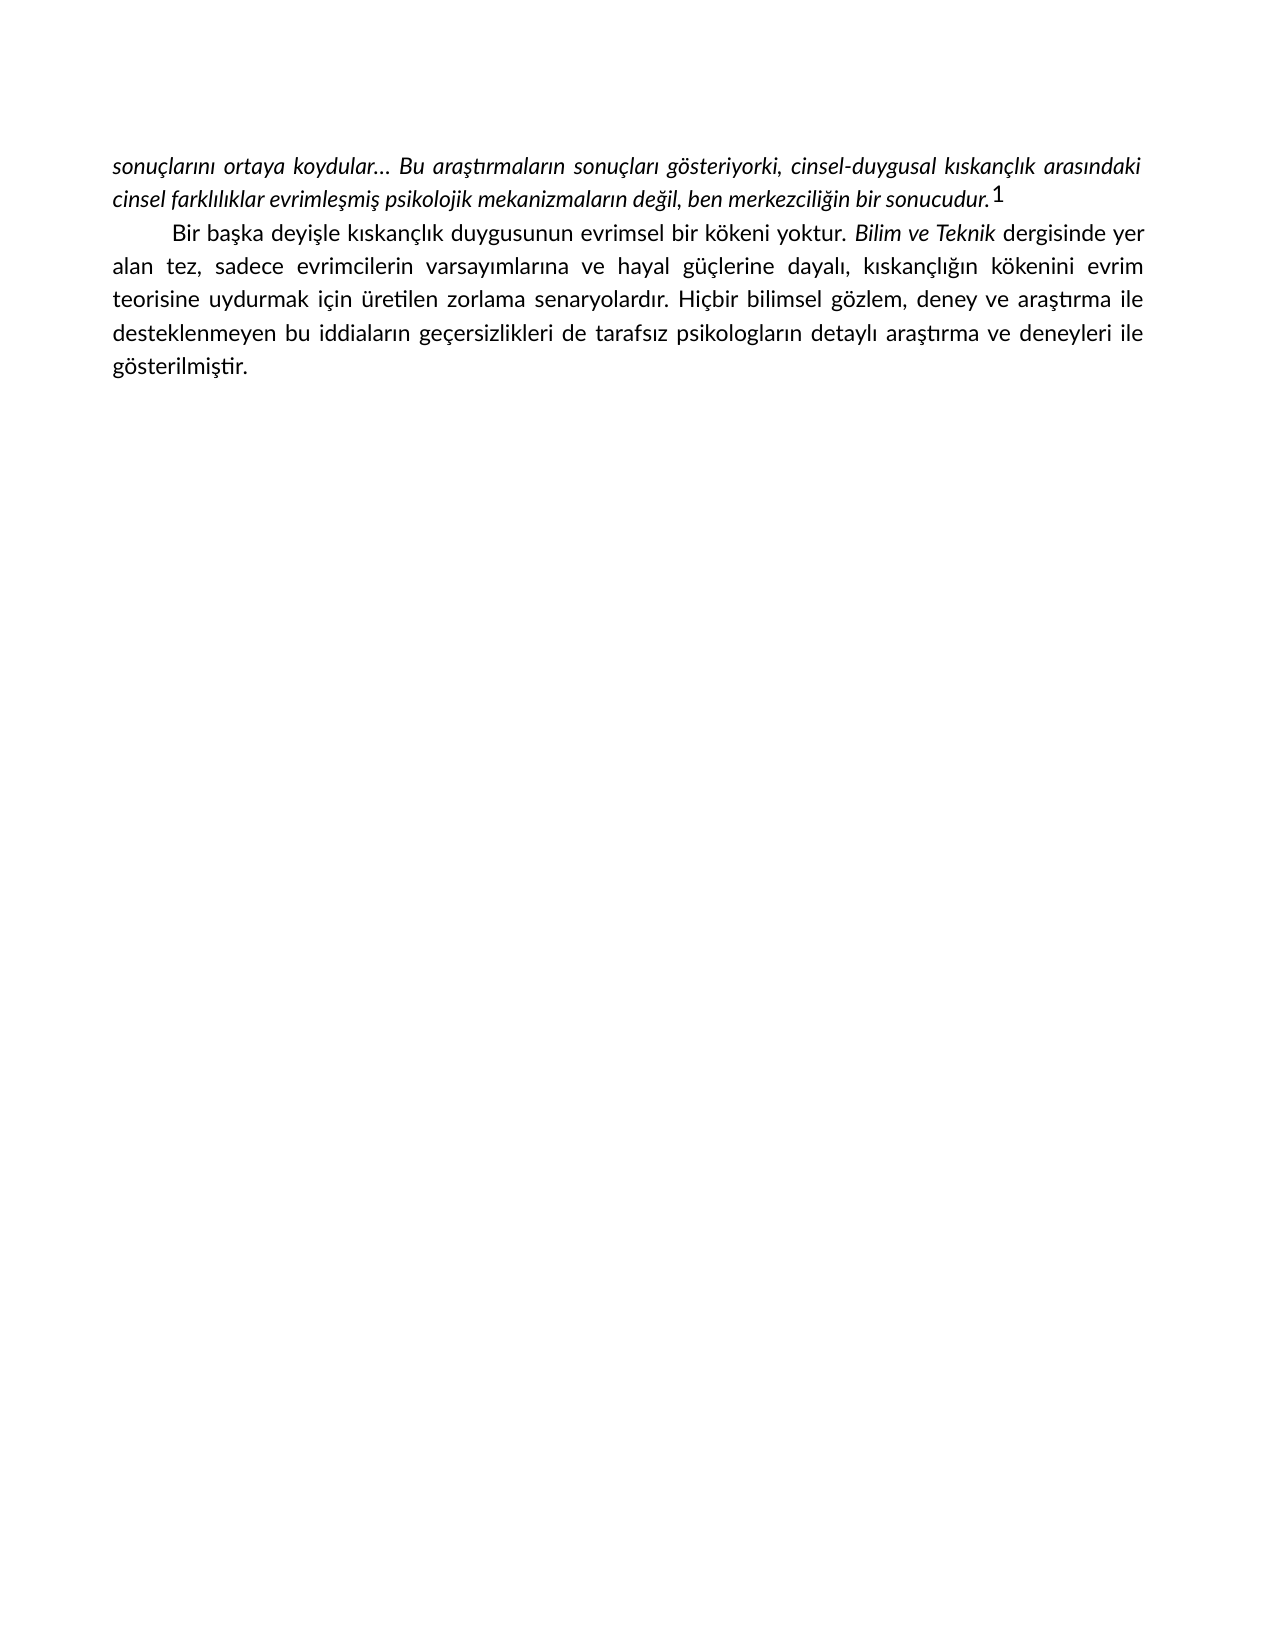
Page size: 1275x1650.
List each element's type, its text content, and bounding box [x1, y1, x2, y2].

text sonuçlarını ortaya koydular… Bu araştırmaların sonuçları gösteriyorki, cinsel-duygusal kıskançlık arasındaki cinsel farklılıklar evrimleşmiş psikolojik mekanizmaların değil, ben merkezciliğin bir sonucudur.1 [112, 148, 1145, 214]
text Bir başka deyişle kıskançlık duygusunun evrimsel bir kökeni yoktur. Bilim ve Teknik dergisinde yer alan tez, sadece evrimcilerin varsayımlarına ve hayal güçlerine dayalı, kıskançlığın kökenini evrim teorisine uydurmak için üretilen zorlama senaryolardır. Hiçbir bilimsel gözlem, deney ve araştırma ile desteklenmeyen bu iddiaların geçersizlikleri de tarafsız psikologların detaylı araştırma ve deneyleri ile gösterilmiştir. [112, 214, 1145, 381]
